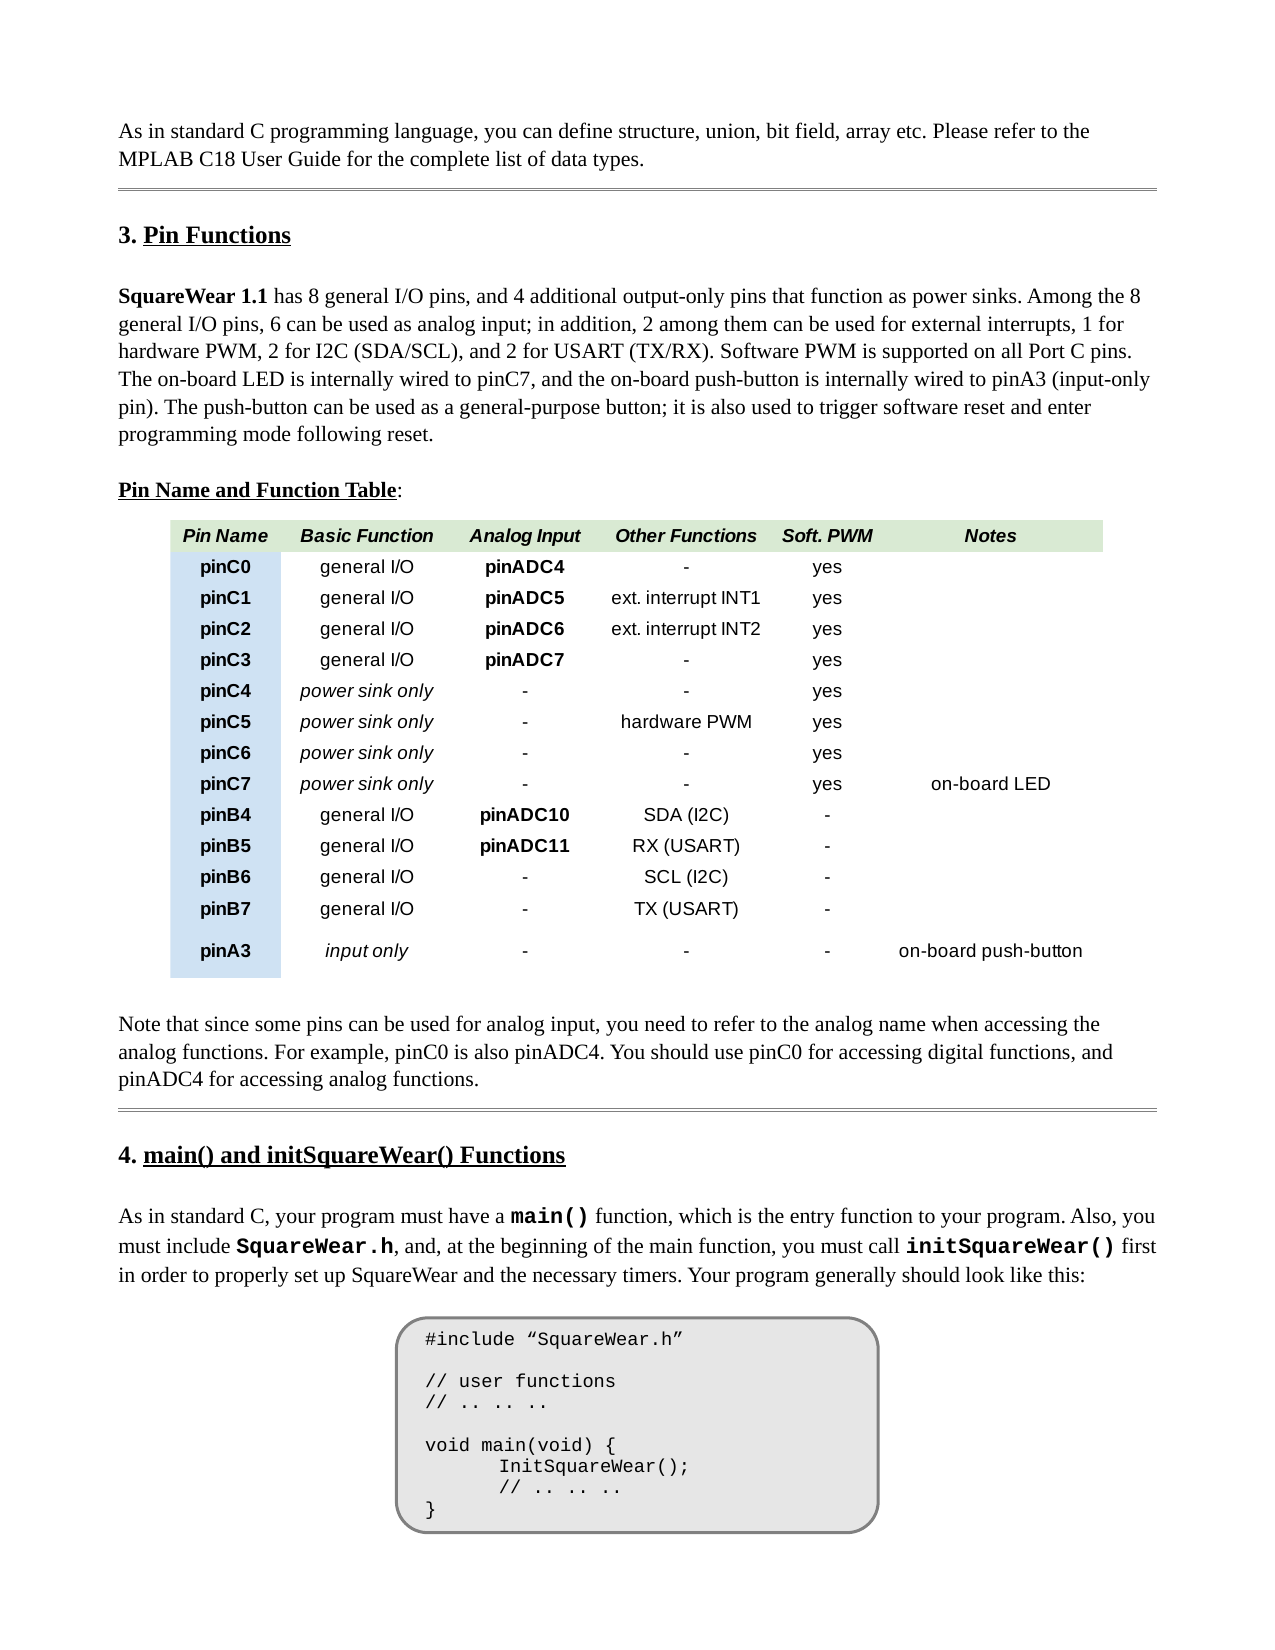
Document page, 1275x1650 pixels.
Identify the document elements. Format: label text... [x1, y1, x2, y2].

text 3. Pin Functions [118, 220, 1157, 248]
text As in standard C, your program must have a main() function, which is the entry function to your program. Also, you must include SquareWear.h, and, at the beginning of the main function, you must call initSquareWear() first in order to properly set up SquareWear and the necessary timers. Your program generally should look like this: [118, 1203, 1157, 1288]
text Note that since some pins can be used for analog input, you need to refer to the analog name when accessing the analog functions. For example, pinC0 is also pinADC4. You should use pinC0 for accessing digital functions, and pinADC4 for accessing analog functions. [118, 1011, 1157, 1092]
text 4. main() and initSquareWear() Functions [118, 1140, 1157, 1169]
text As in standard C programming language, you can define structure, union, bit field, array etc. Please refer to the MPLAB C18 User Guide for the complete list of data types. [118, 118, 1157, 171]
text SquareWear 1.1 has 8 general I/O pins, and 4 additional output-only pins that function as power sinks. Among the 8 general I/O pins, 6 can be used as analog input; in addition, 2 among them can be used for external interrupts, 1 for hardware PWM, 2 for I2C (SDA/SCL), and 2 for USART (TX/RX). Software PWM is supported on all Port C pins. The on-board LED is internally wired to pinC7, and the on-board push-button is internally wired to pinA3 (input-only pin). The push-button can be used as a general-purpose button; it is also used to trigger software reset and enter programming mode following reset. [118, 283, 1157, 447]
text Pin Name and Function Table: [118, 477, 1157, 502]
